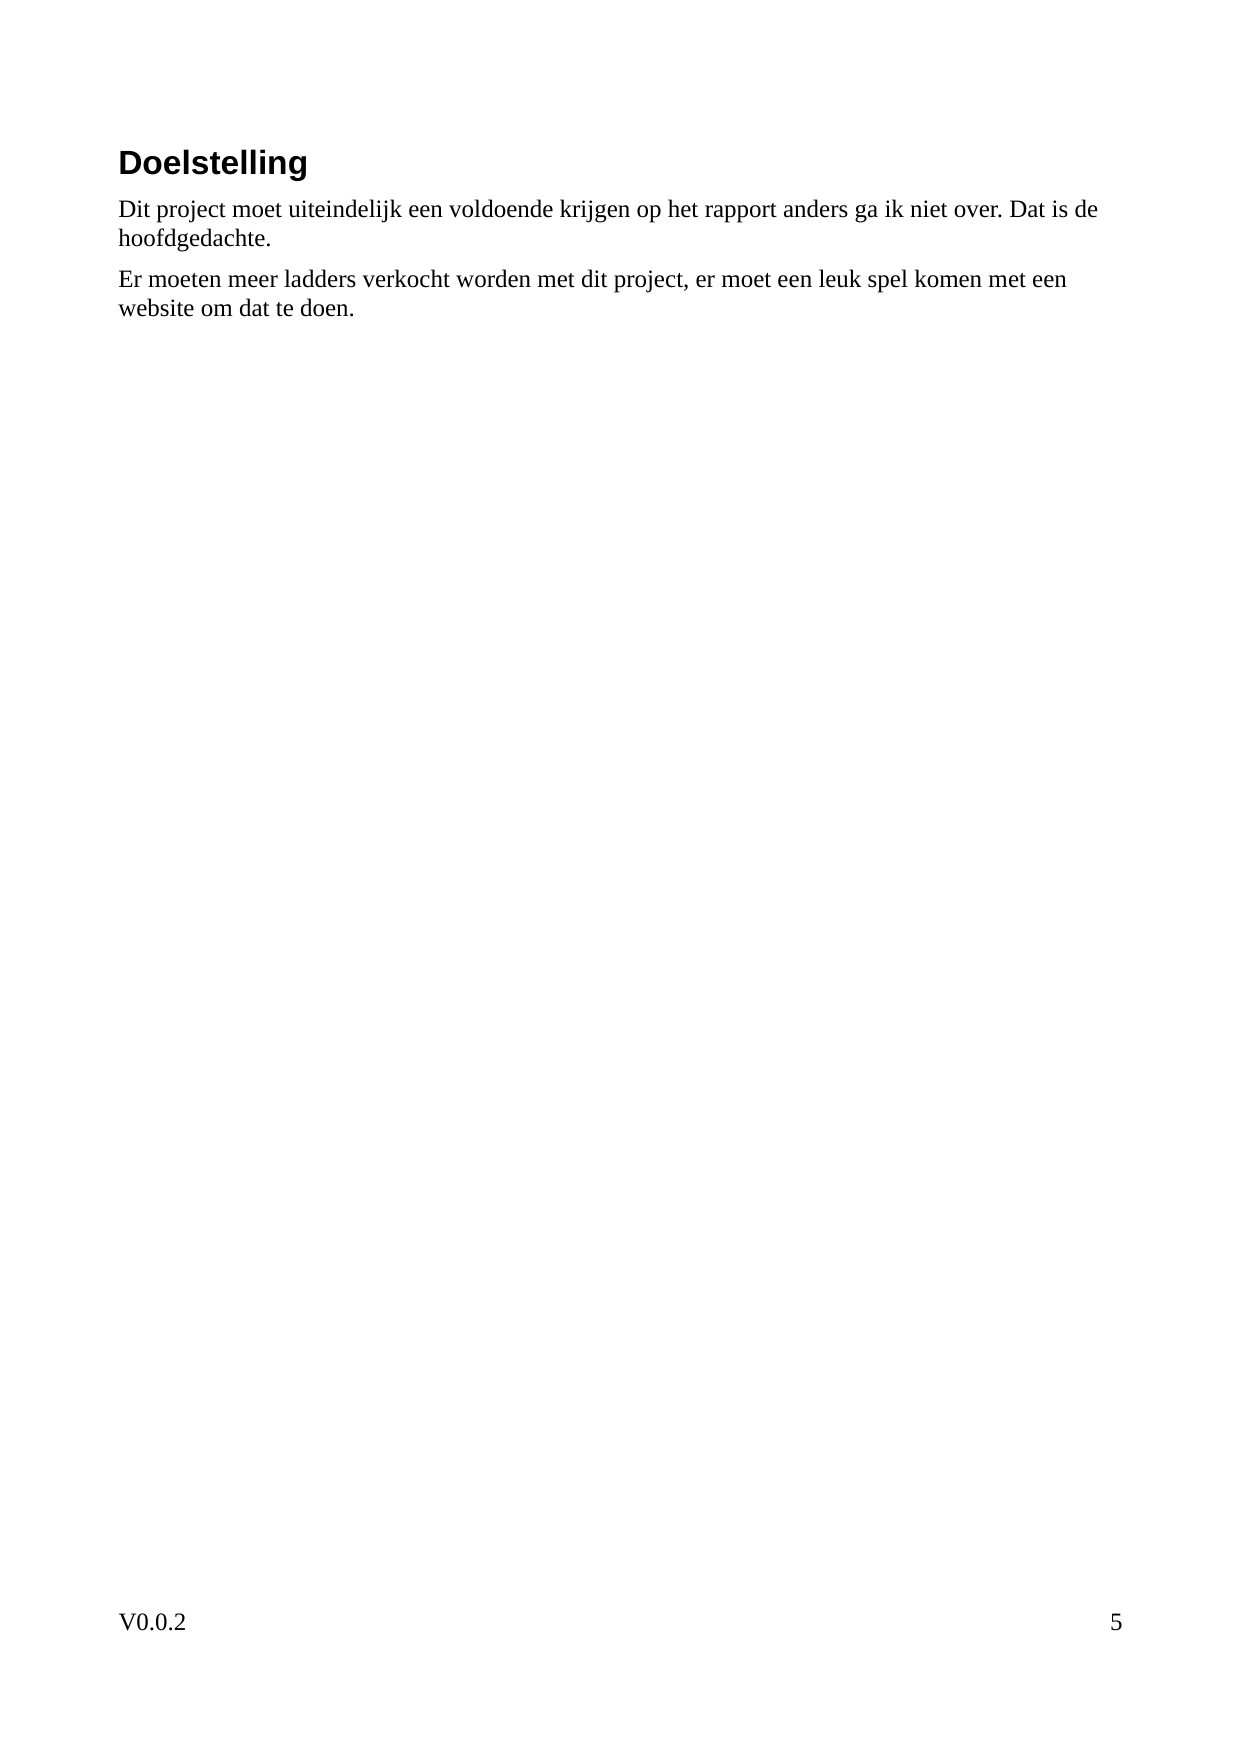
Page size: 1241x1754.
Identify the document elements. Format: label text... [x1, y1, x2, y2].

subtitle Doelstelling [118, 143, 1122, 182]
text Er moeten meer ladders verkocht worden met dit project, er moet een leuk spel komen met een website om dat te doen. [118, 264, 1122, 322]
text Dit project moet uiteindelijk een voldoende krijgen op het rapport anders ga ik niet over. Dat is de hoofdgedachte. [118, 194, 1122, 252]
